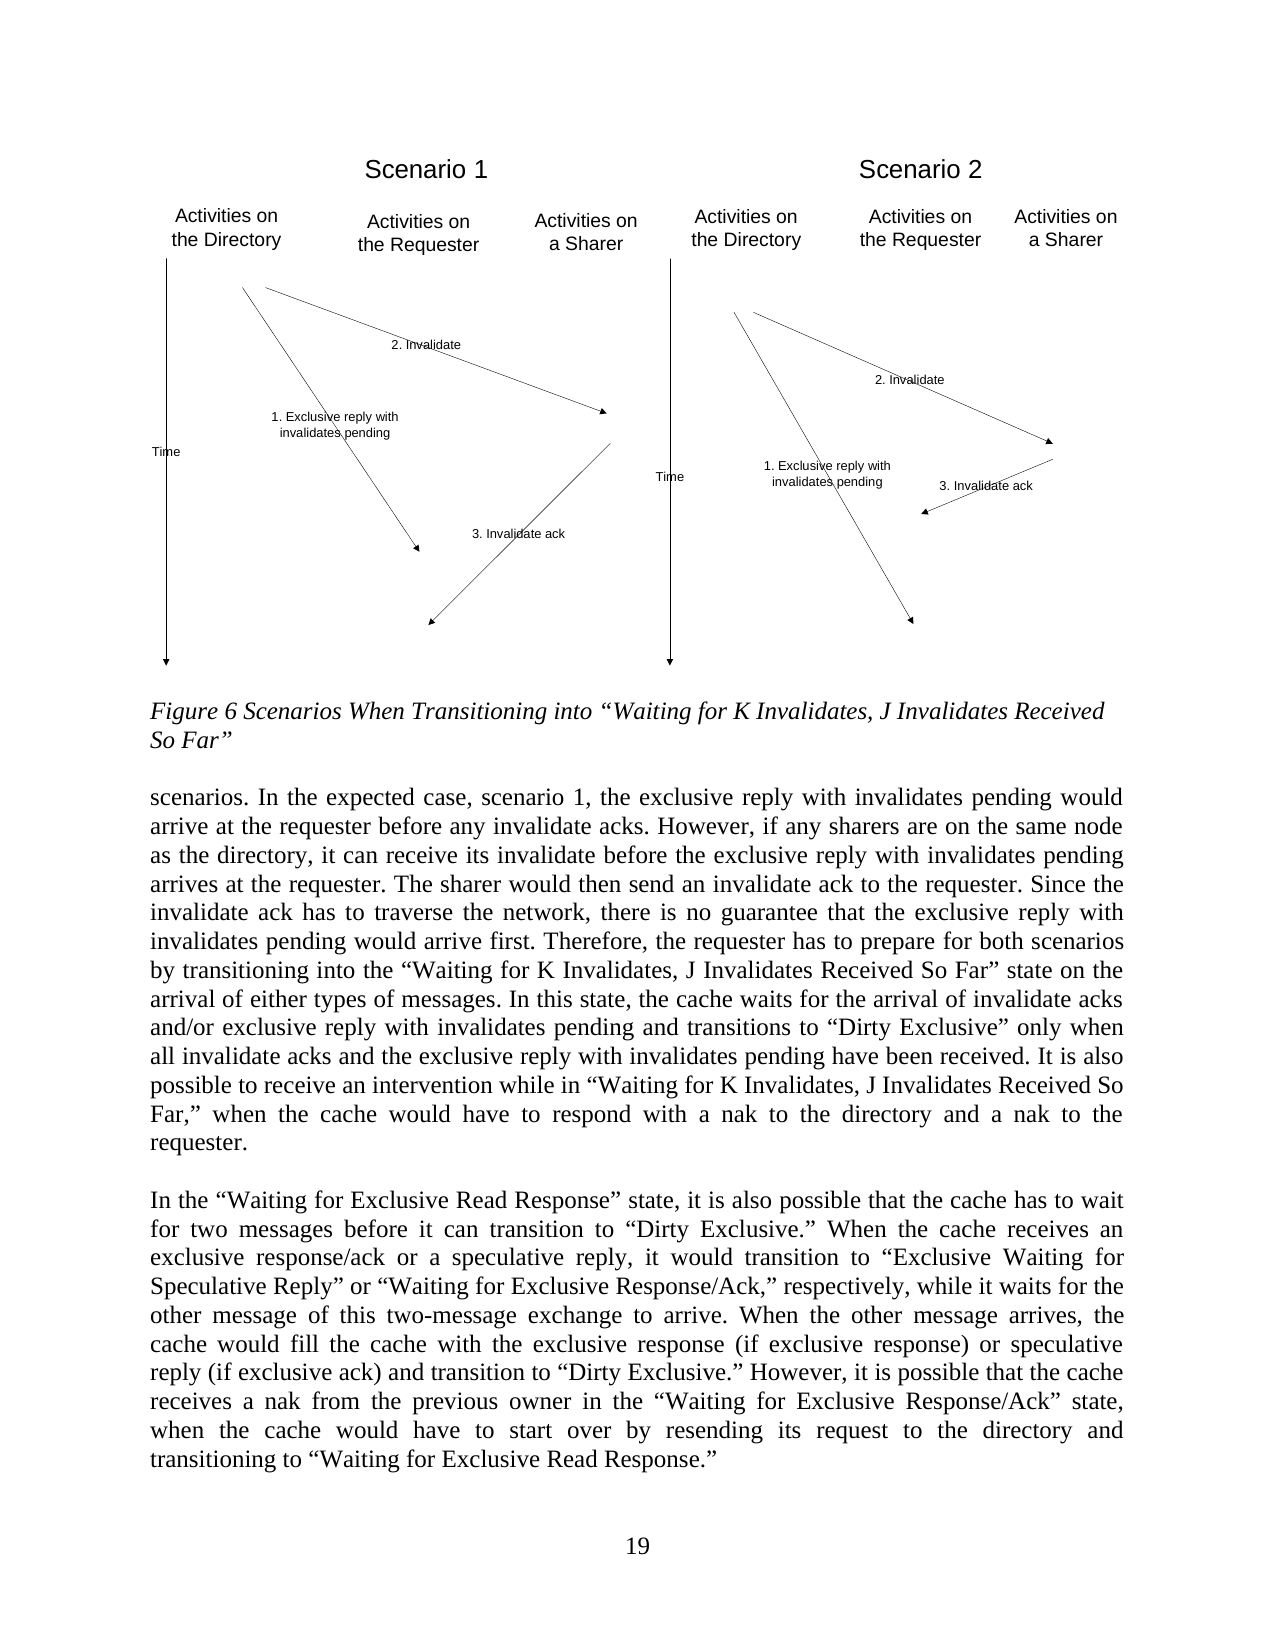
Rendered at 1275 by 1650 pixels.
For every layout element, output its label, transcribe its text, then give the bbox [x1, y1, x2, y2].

text scenarios. In the expected case, scenario 1, the exclusive reply with invalidates pending would arrive at the requester before any invalidate acks. However, if any sharers are on the same node as the directory, it can receive its invalidate before the exclusive reply with invalidates pending arrives at the requester. The sharer would then send an invalidate ack to the requester. Since the invalidate ack has to traverse the network, there is no guarantee that the exclusive reply with invalidates pending would arrive first. Therefore, the requester has to prepare for both scenarios by transitioning into the “Waiting for K Invalidates, J Invalidates Received So Far” state on the arrival of either types of messages. In this state, the cache waits for the arrival of invalidate acks and/or exclusive reply with invalidates pending and transitions to “Dirty Exclusive” only when all invalidate acks and the exclusive reply with invalidates pending have been received. It is also possible to receive an intervention while in “Waiting for K Invalidates, J Invalidates Received So Far,” when the cache would have to respond with a nak to the directory and a nak to the requester. [150, 754, 1125, 1156]
text scenarios. In the expected case, scenario 1, the exclusive reply with invalidates pending would arrive at the requester before any invalidate acks. However, if any sharers are on the same node as the directory, it can receive its invalidate before the exclusive reply with invalidates pending arrives at the requester. The sharer would then send an invalidate ack to the requester. Since the invalidate ack has to traverse the network, there is no guarantee that the exclusive reply with invalidates pending would arrive first. Therefore, the requester has to prepare for both scenarios by transitioning into the “Waiting for K Invalidates, J Invalidates Received So Far” state on the arrival of either types of messages. In this state, the cache waits for the arrival of invalidate acks and/or exclusive reply with invalidates pending and transitions to “Dirty Exclusive” only when all invalidate acks and the exclusive reply with invalidates pending have been received. It is also possible to receive an intervention while in “Waiting for K Invalidates, J Invalidates Received So Far,” when the cache would have to respond with a nak to the directory and a nak to the requester. [150, 150, 1125, 696]
text In the “Waiting for Exclusive Read Response” state, it is also possible that the cache has to wait for two messages before it can transition to “Dirty Exclusive.” When the cache receives an exclusive response/ack or a speculative reply, it would transition to “Exclusive Waiting for Speculative Reply” or “Waiting for Exclusive Response/Ack,” respectively, while it waits for the other message of this two-message exchange to arrive. When the other message arrives, the cache would fill the cache with the exclusive response (if exclusive response) or speculative reply (if exclusive ack) and transition to “Dirty Exclusive.” However, it is possible that the cache receives a nak from the previous owner in the “Waiting for Exclusive Response/Ack” state, when the cache would have to start over by resending its request to the directory and transitioning to “Waiting for Exclusive Read Response.” [150, 1185, 1125, 1472]
text Figure 6 Scenarios When Transitioning into “Waiting for K Invalidates, J Invalidates Received So Far” [150, 696, 1125, 754]
